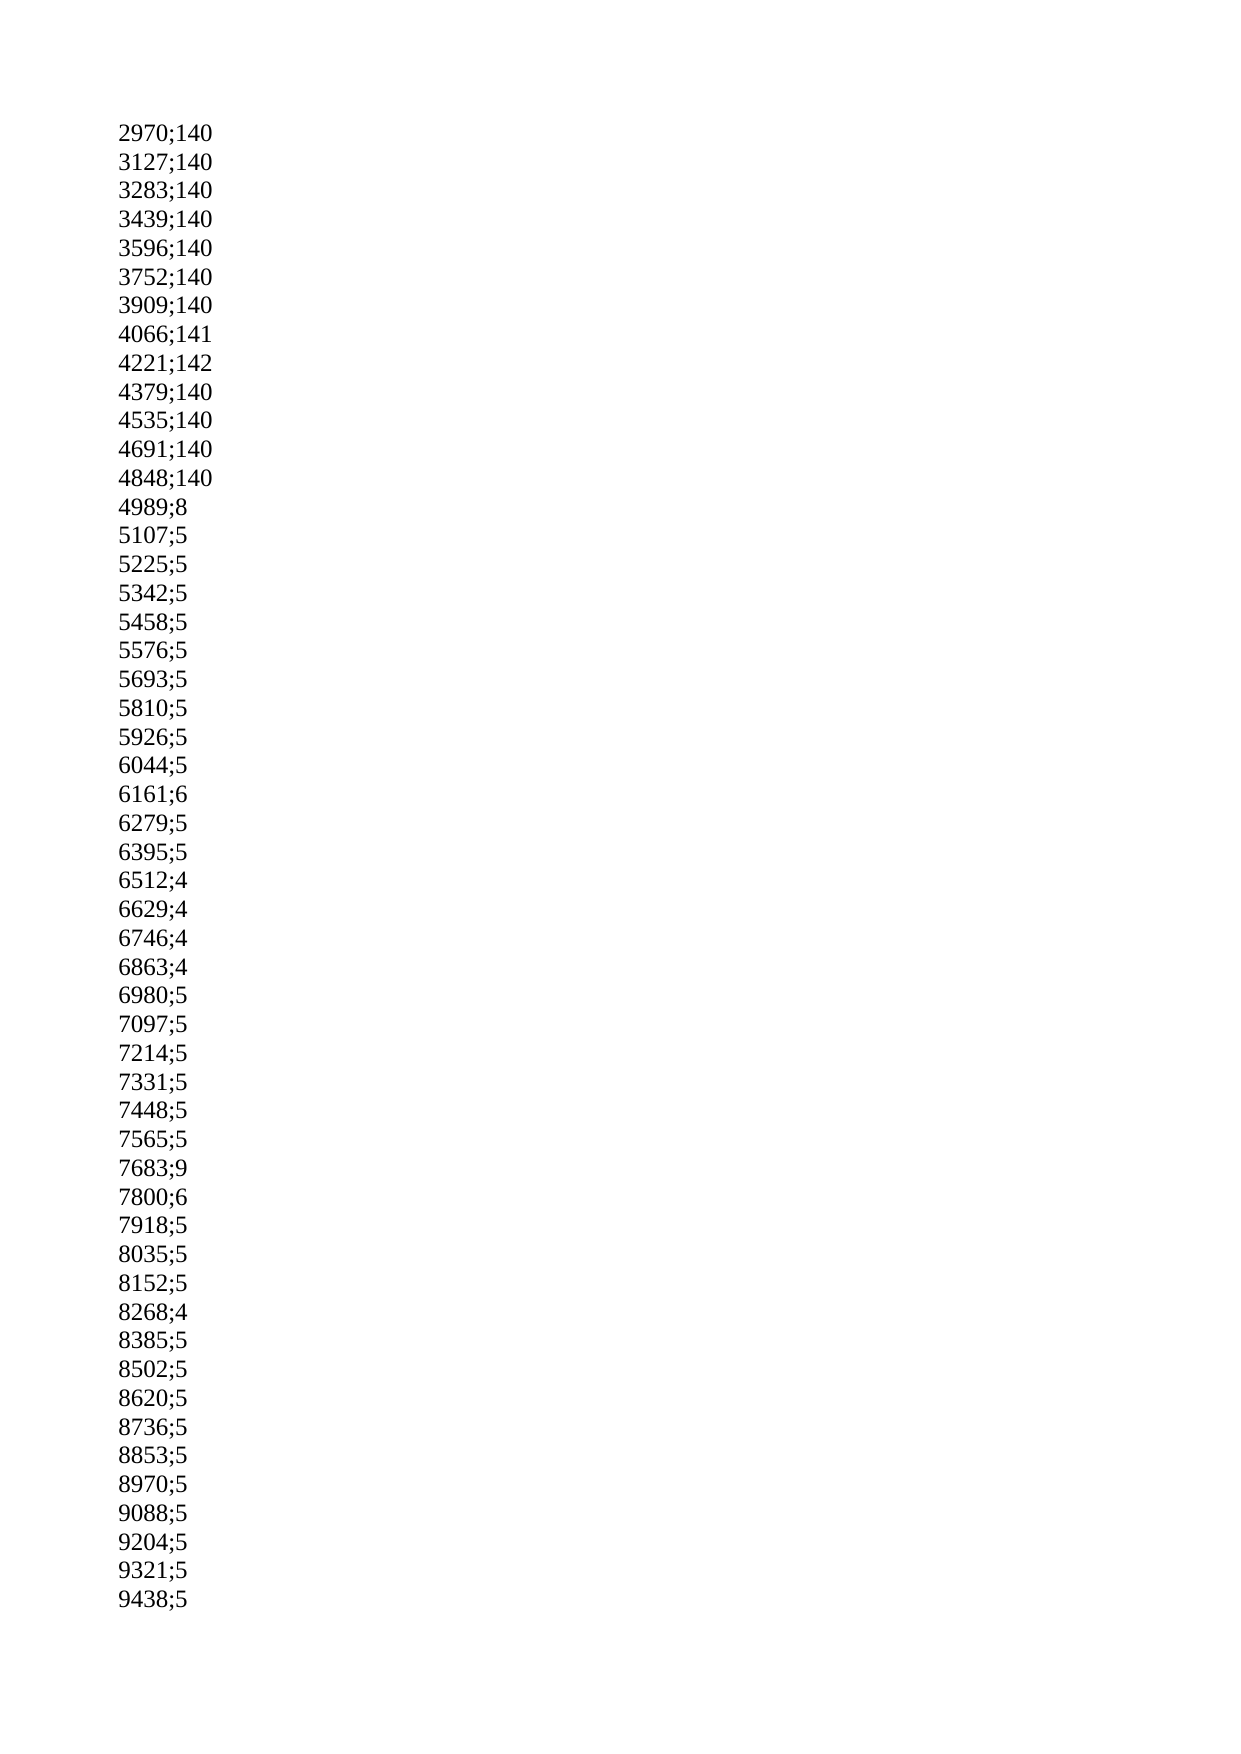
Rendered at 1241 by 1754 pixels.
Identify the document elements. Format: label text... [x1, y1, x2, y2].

text 3909;140 [118, 291, 1122, 319]
text 5810;5 [118, 693, 1122, 722]
text 8152;5 [118, 1268, 1122, 1297]
text 4221;142 [118, 348, 1122, 377]
text 6512;4 [118, 866, 1122, 894]
text 8736;5 [118, 1412, 1122, 1441]
text 7448;5 [118, 1096, 1122, 1124]
text 5576;5 [118, 636, 1122, 664]
text 8268;4 [118, 1297, 1122, 1326]
text 4848;140 [118, 463, 1122, 492]
text 9204;5 [118, 1527, 1122, 1556]
text 7683;9 [118, 1153, 1122, 1182]
text 7800;6 [118, 1182, 1122, 1211]
text 4535;140 [118, 406, 1122, 434]
text 5693;5 [118, 664, 1122, 693]
text 8853;5 [118, 1441, 1122, 1469]
text 5342;5 [118, 578, 1122, 607]
text 3127;140 [118, 147, 1122, 176]
text 3752;140 [118, 262, 1122, 291]
text 3283;140 [118, 176, 1122, 204]
text 7331;5 [118, 1067, 1122, 1096]
text 5926;5 [118, 722, 1122, 751]
text 7214;5 [118, 1038, 1122, 1067]
text 6746;4 [118, 923, 1122, 952]
text 4989;8 [118, 492, 1122, 521]
text 9438;5 [118, 1584, 1122, 1613]
text 5458;5 [118, 607, 1122, 636]
text 4691;140 [118, 434, 1122, 463]
text 8502;5 [118, 1354, 1122, 1383]
text 4379;140 [118, 377, 1122, 406]
text 6863;4 [118, 952, 1122, 981]
text 6629;4 [118, 894, 1122, 923]
text 9088;5 [118, 1498, 1122, 1527]
text 7097;5 [118, 1009, 1122, 1038]
text 3439;140 [118, 204, 1122, 233]
text 7918;5 [118, 1211, 1122, 1239]
text 8385;5 [118, 1326, 1122, 1354]
text 6161;6 [118, 779, 1122, 808]
text 5107;5 [118, 521, 1122, 549]
text 3596;140 [118, 233, 1122, 262]
text 6980;5 [118, 981, 1122, 1009]
text 2970;140 [118, 118, 1122, 147]
text 8035;5 [118, 1239, 1122, 1268]
text 4066;141 [118, 319, 1122, 348]
text 6279;5 [118, 808, 1122, 837]
text 6395;5 [118, 837, 1122, 866]
text 7565;5 [118, 1124, 1122, 1153]
text 9321;5 [118, 1556, 1122, 1584]
text 5225;5 [118, 549, 1122, 578]
text 8620;5 [118, 1383, 1122, 1412]
text 8970;5 [118, 1469, 1122, 1498]
text 6044;5 [118, 751, 1122, 779]
